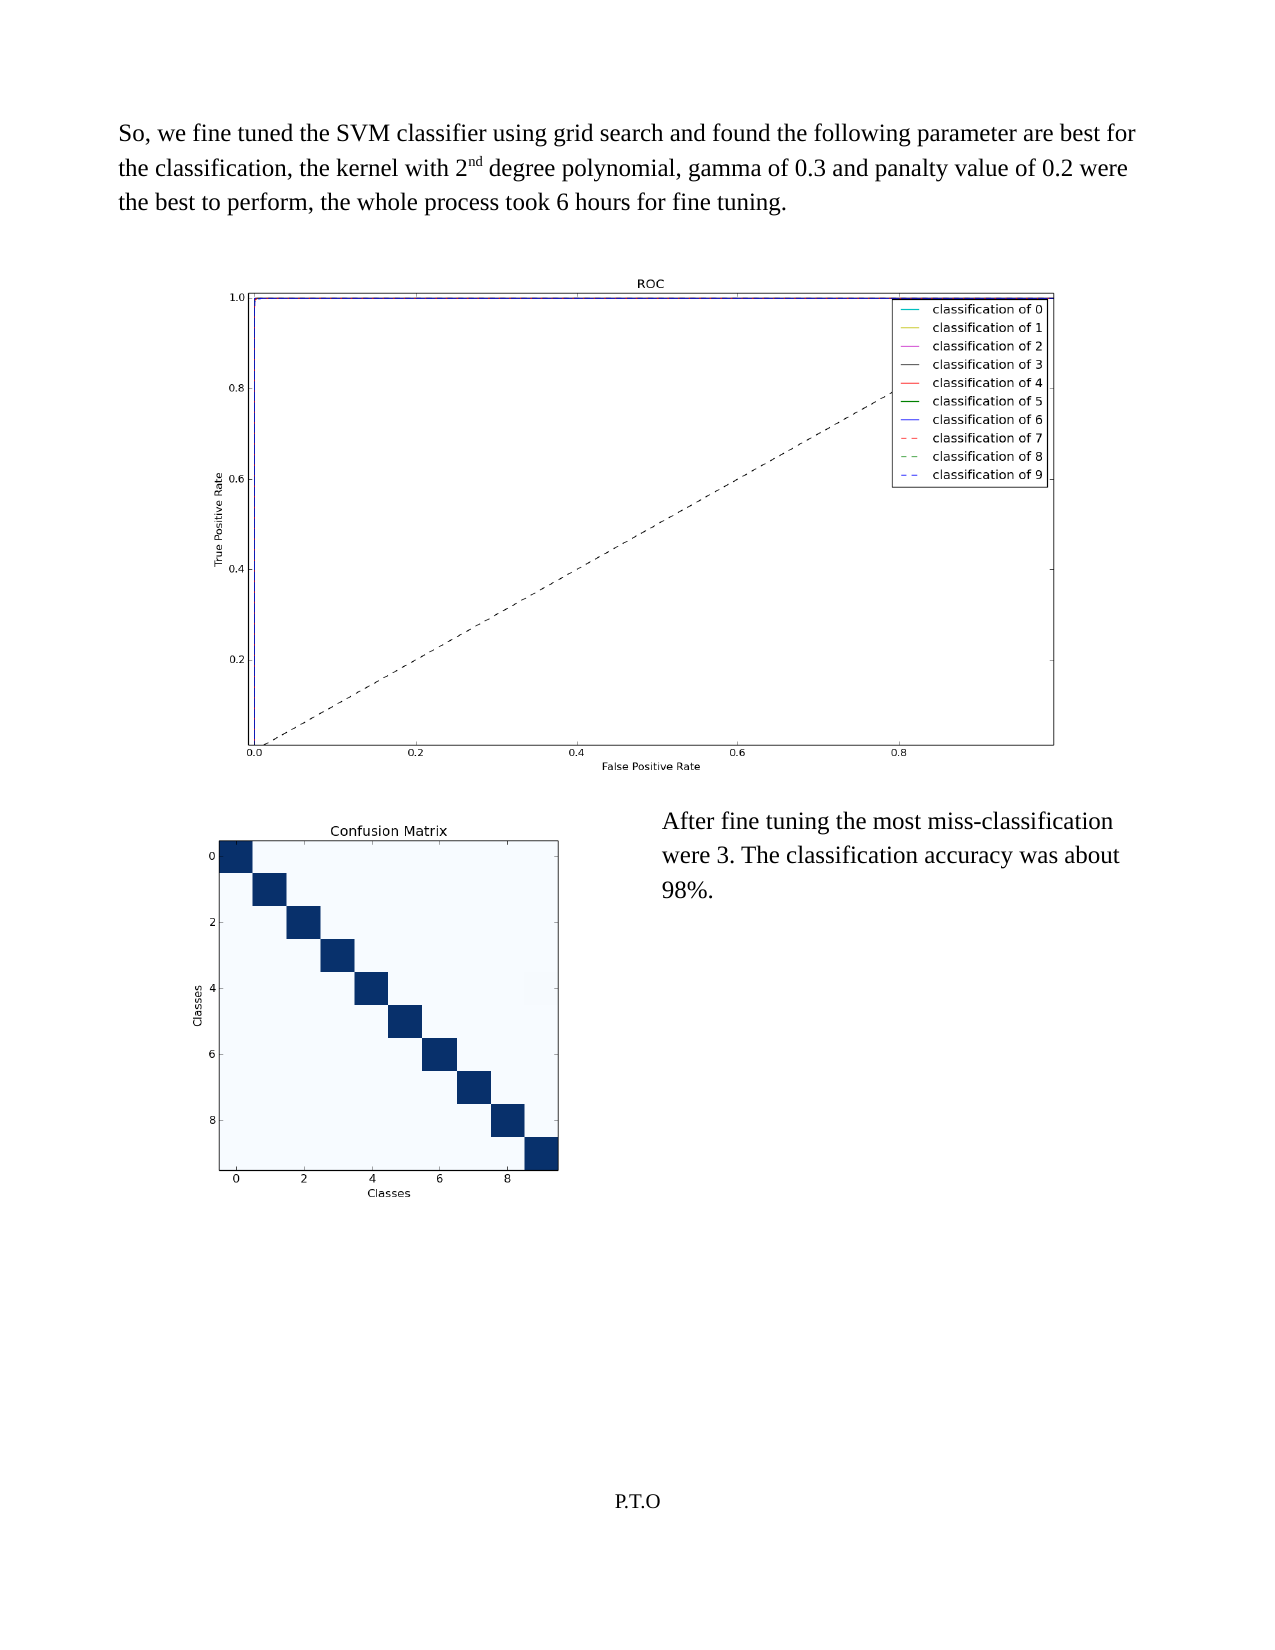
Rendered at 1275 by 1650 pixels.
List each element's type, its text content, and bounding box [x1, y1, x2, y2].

text After fine tuning the most miss-classification were 3. The classification accuracy was about 98%. [662, 801, 1157, 903]
picture [100, 236, 1157, 1211]
text So, we fine tuned the SVM classifier using grid search and found the following parameter are best for the classification, the kernel with 2nd degree polynomial, gamma of 0.3 and panalty value of 0.2 were the best to perform, the whole process took 6 hours for fine tuning. [118, 118, 1157, 216]
text P.T.O [118, 1488, 1157, 1513]
